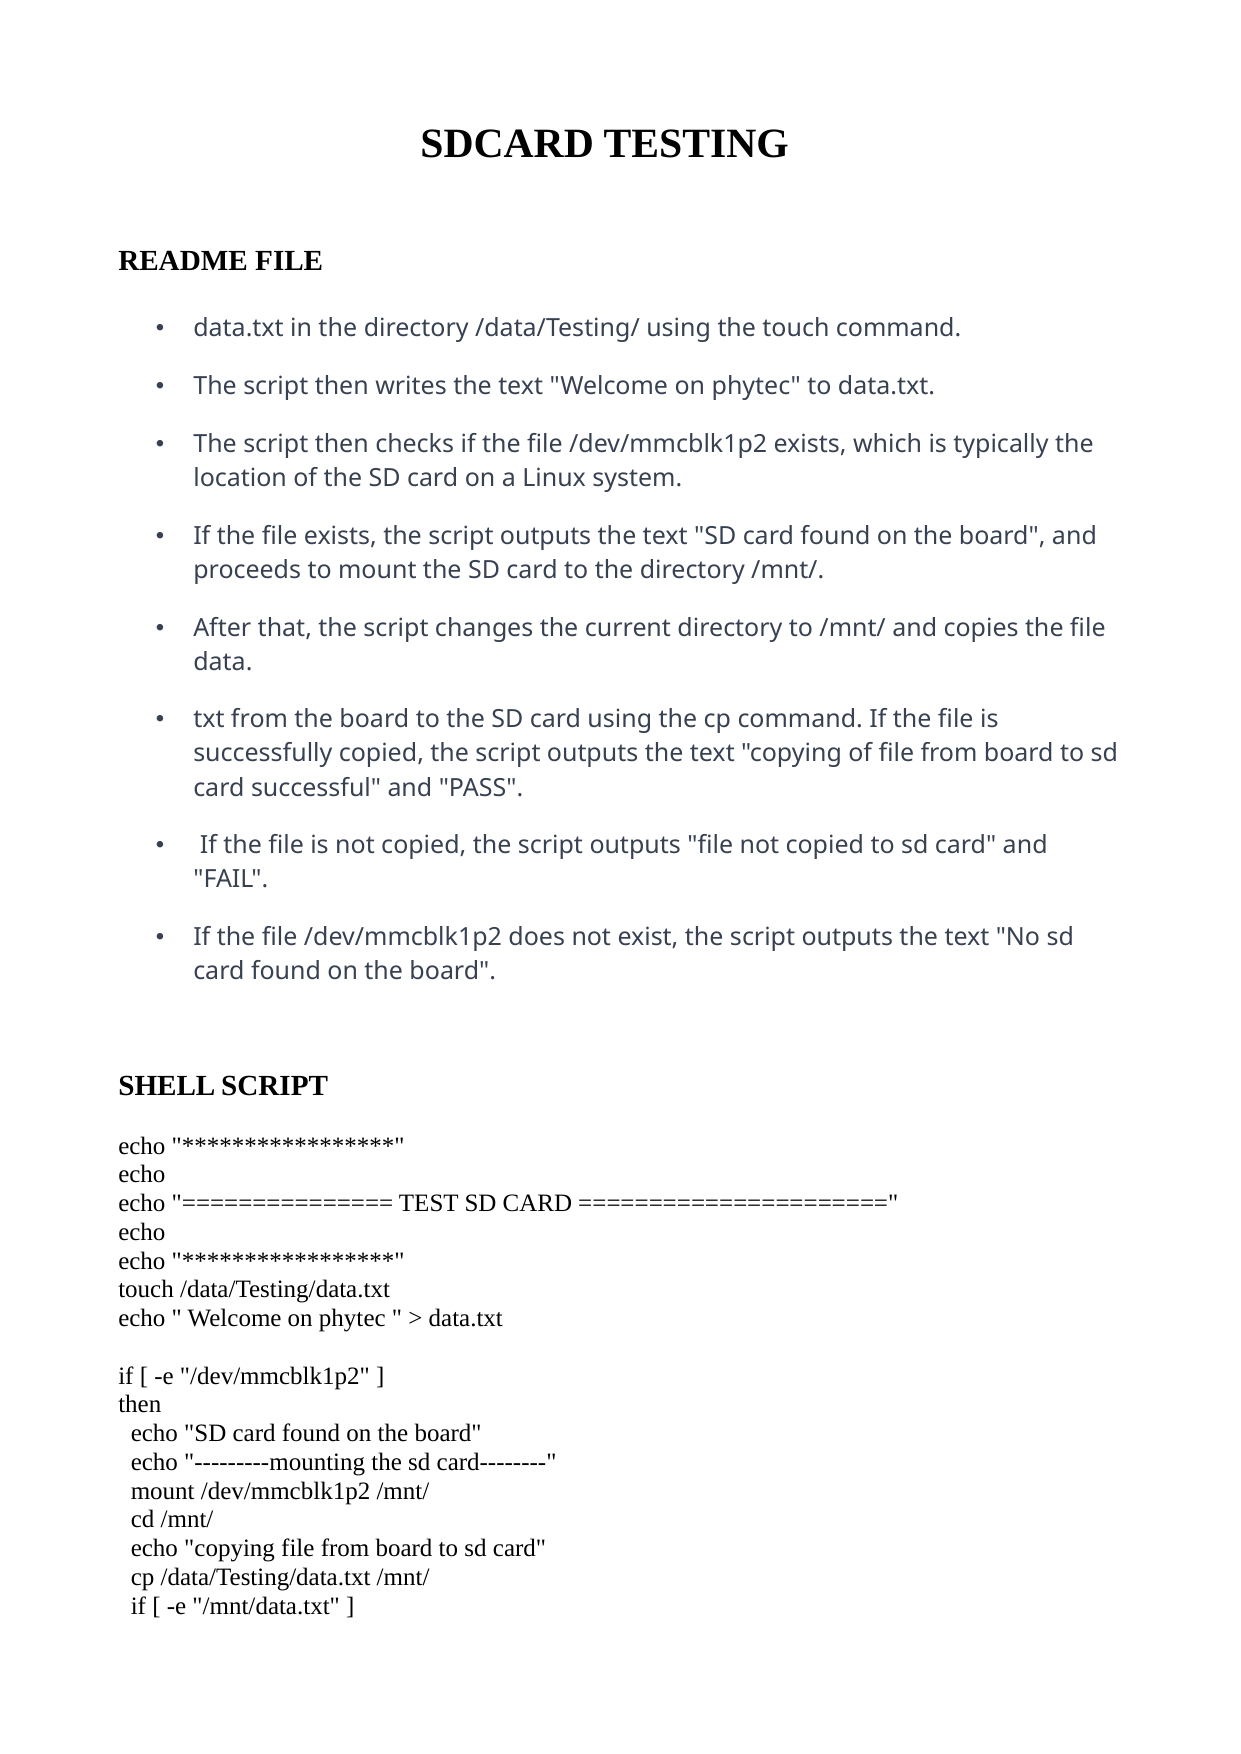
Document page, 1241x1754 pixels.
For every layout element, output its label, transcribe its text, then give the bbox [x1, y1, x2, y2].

text then [118, 1389, 1122, 1418]
text echo "*****************" [118, 1131, 1122, 1159]
text mount /dev/mmcblk1p2 /mnt/ [118, 1476, 1122, 1504]
text SHELL SCRIPT [118, 1068, 1122, 1102]
list txt from the board to the SD card using the cp command. If the file is successfully copied, the script outputs the text "copying of file from board to sd card successful" and "PASS". [156, 701, 1122, 803]
list If the file is not copied, the script outputs "file not copied to sd card" and "FAIL". [156, 827, 1122, 895]
list If the file /dev/mmcblk1p2 does not exist, the script outputs the text "No sd card found on the board". [156, 919, 1122, 987]
list If the file exists, the script outputs the text "SD card found on the board", and proceeds to mount the SD card to the directory /mnt/. [156, 517, 1122, 585]
text echo " Welcome on phytec " > data.txt [118, 1303, 1122, 1332]
text echo "---------mounting the sd card--------" [118, 1447, 1122, 1476]
list data.txt in the directory /data/Testing/ using the touch command. [156, 310, 1122, 344]
text echo "copying file from board to sd card" [118, 1533, 1122, 1562]
text README FILE [118, 243, 1122, 276]
text echo "SD card found on the board" [118, 1418, 1122, 1447]
text if [ -e "/dev/mmcblk1p2" ] [118, 1361, 1122, 1389]
text SDCARD TESTING [118, 118, 1122, 166]
list The script then writes the text "Welcome on phytec" to data.txt. [156, 368, 1122, 402]
text if [ -e "/mnt/data.txt" ] [118, 1591, 1122, 1619]
text echo "*****************" [118, 1246, 1122, 1274]
text cd /mnt/ [118, 1504, 1122, 1533]
text echo [118, 1159, 1122, 1188]
text cp /data/Testing/data.txt /mnt/ [118, 1562, 1122, 1591]
text touch /data/Testing/data.txt [118, 1274, 1122, 1303]
text echo "=============== TEST SD CARD ======================" [118, 1188, 1122, 1217]
list After that, the script changes the current directory to /mnt/ and copies the file data. [156, 609, 1122, 677]
text echo [118, 1217, 1122, 1246]
list The script then checks if the file /dev/mmcblk1p2 exists, which is typically the location of the SD card on a Linux system. [156, 425, 1122, 493]
